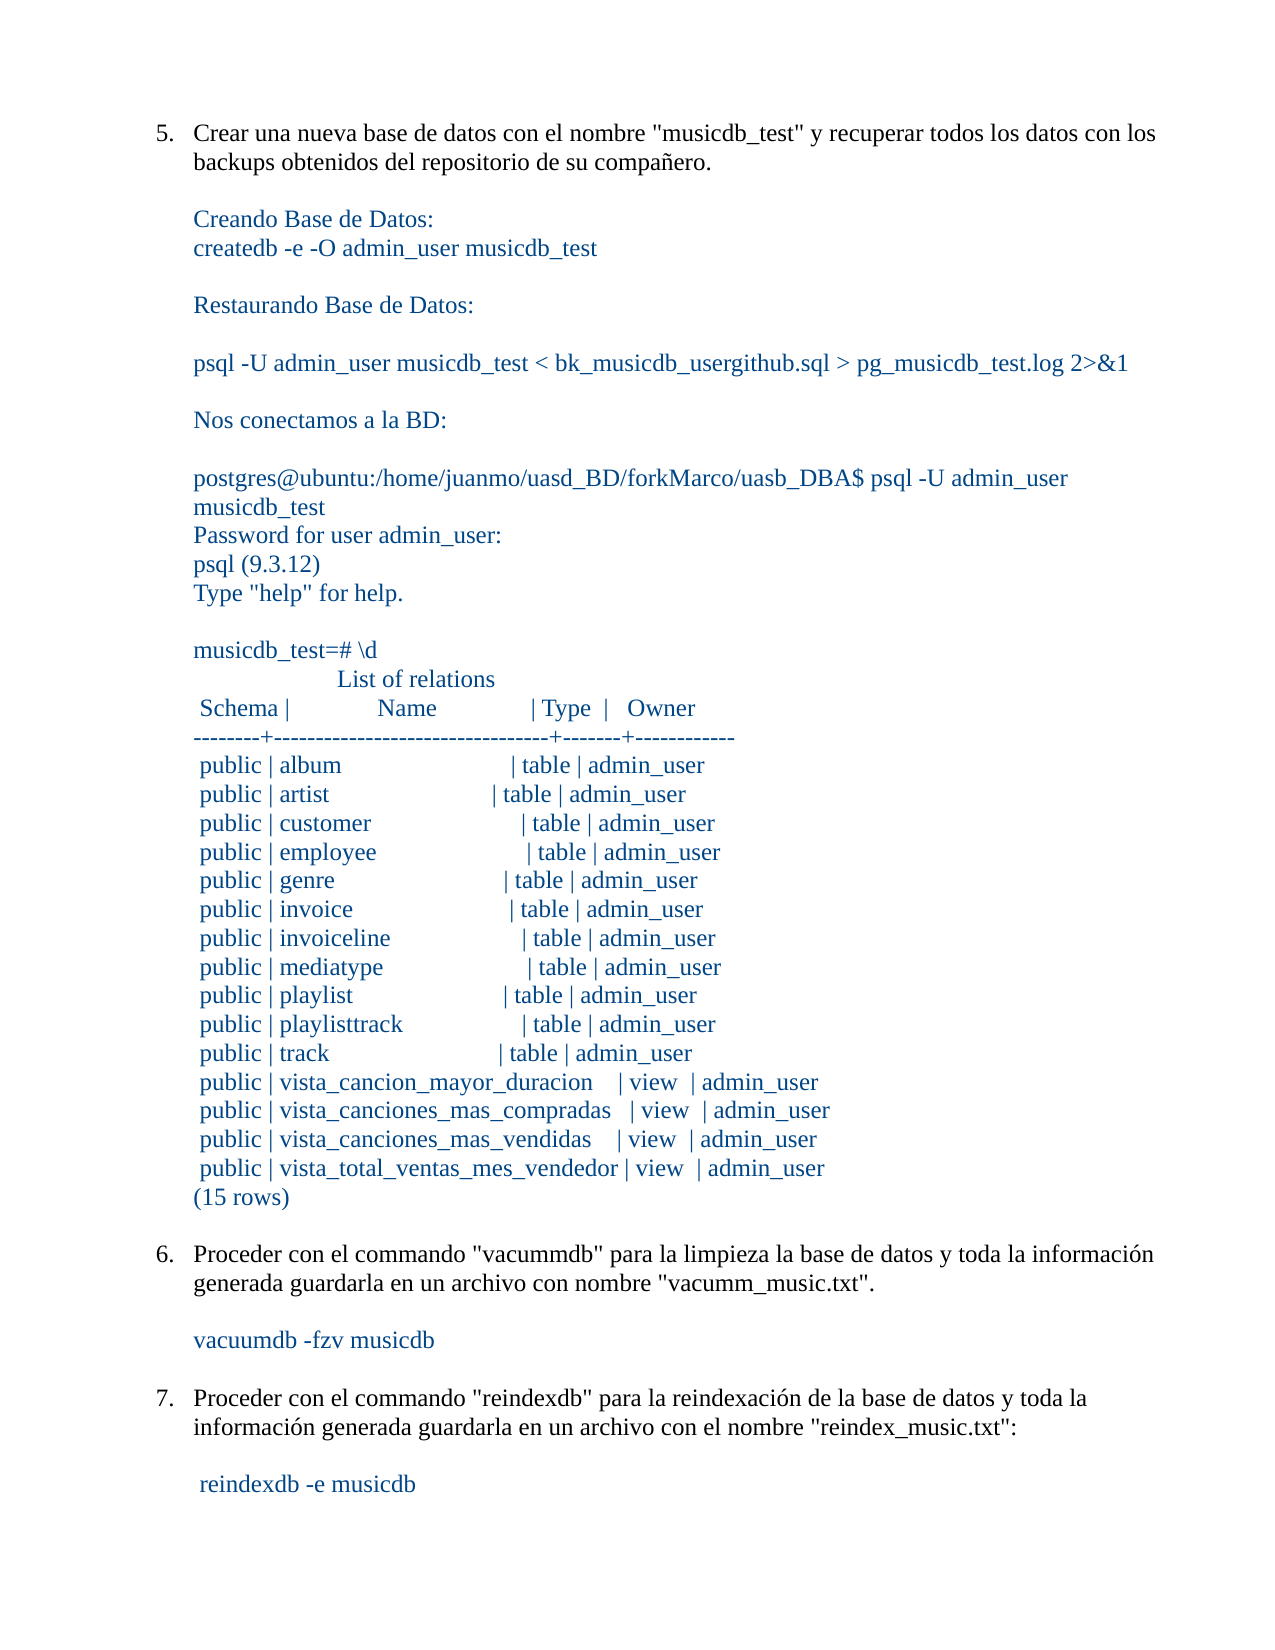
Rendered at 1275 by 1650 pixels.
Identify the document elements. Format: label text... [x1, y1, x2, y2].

text public | invoice | table | admin_user [193, 894, 1157, 923]
text public | vista_canciones_mas_compradas | view | admin_user [193, 1096, 1157, 1124]
text public | genre | table | admin_user [193, 866, 1157, 894]
text Type "help" for help. [193, 578, 1157, 607]
text reindexdb -e musicdb [193, 1469, 1157, 1498]
text public | invoiceline | table | admin_user [193, 923, 1157, 952]
text public | vista_total_ventas_mes_vendedor | view | admin_user [193, 1153, 1157, 1182]
text public | album | table | admin_user [193, 751, 1157, 779]
text (15 rows) [193, 1182, 1157, 1211]
text public | customer | table | admin_user [193, 808, 1157, 837]
text vacuumdb -fzv musicdb [193, 1326, 1157, 1354]
text public | vista_canciones_mas_vendidas | view | admin_user [193, 1124, 1157, 1153]
text Restaurando Base de Datos: [193, 291, 1157, 319]
text psql (9.3.12) [193, 549, 1157, 578]
list Proceder con el commando "reindexdb" para la reindexación de la base de datos y toda la información generada guardarla en un archivo con el nombre "reindex_music.txt": [156, 1383, 1157, 1441]
text List of relations [193, 664, 1157, 693]
text public | track | table | admin_user [193, 1038, 1157, 1067]
text Creando Base de Datos: [193, 204, 1157, 233]
text Schema | Name | Type | Owner [193, 693, 1157, 722]
text public | vista_cancion_mayor_duracion | view | admin_user [193, 1067, 1157, 1096]
text Password for user admin_user: [193, 521, 1157, 549]
text --------+---------------------------------+-------+------------ [193, 722, 1157, 751]
text public | playlisttrack | table | admin_user [193, 1009, 1157, 1038]
text public | mediatype | table | admin_user [193, 952, 1157, 981]
text psql -U admin_user musicdb_test < bk_musicdb_usergithub.sql > pg_musicdb_test.log 2>&1 [193, 348, 1157, 377]
text postgres@ubuntu:/home/juanmo/uasd_BD/forkMarco/uasb_DBA$ psql -U admin_user musicdb_test [193, 463, 1157, 521]
list Proceder con el commando "vacummdb" para la limpieza la base de datos y toda la información generada guardarla en un archivo con nombre "vacumm_music.txt". [156, 1239, 1157, 1297]
text Nos conectamos a la BD: [193, 406, 1157, 434]
text createdb -e -O admin_user musicdb_test [193, 233, 1157, 262]
text public | playlist | table | admin_user [193, 981, 1157, 1009]
list Crear una nueva base de datos con el nombre "musicdb_test" y recuperar todos los datos con los backups obtenidos del repositorio de su compañero. [156, 118, 1157, 176]
text public | employee | table | admin_user [193, 837, 1157, 866]
text musicdb_test=# \d [193, 636, 1157, 664]
text public | artist | table | admin_user [193, 779, 1157, 808]
